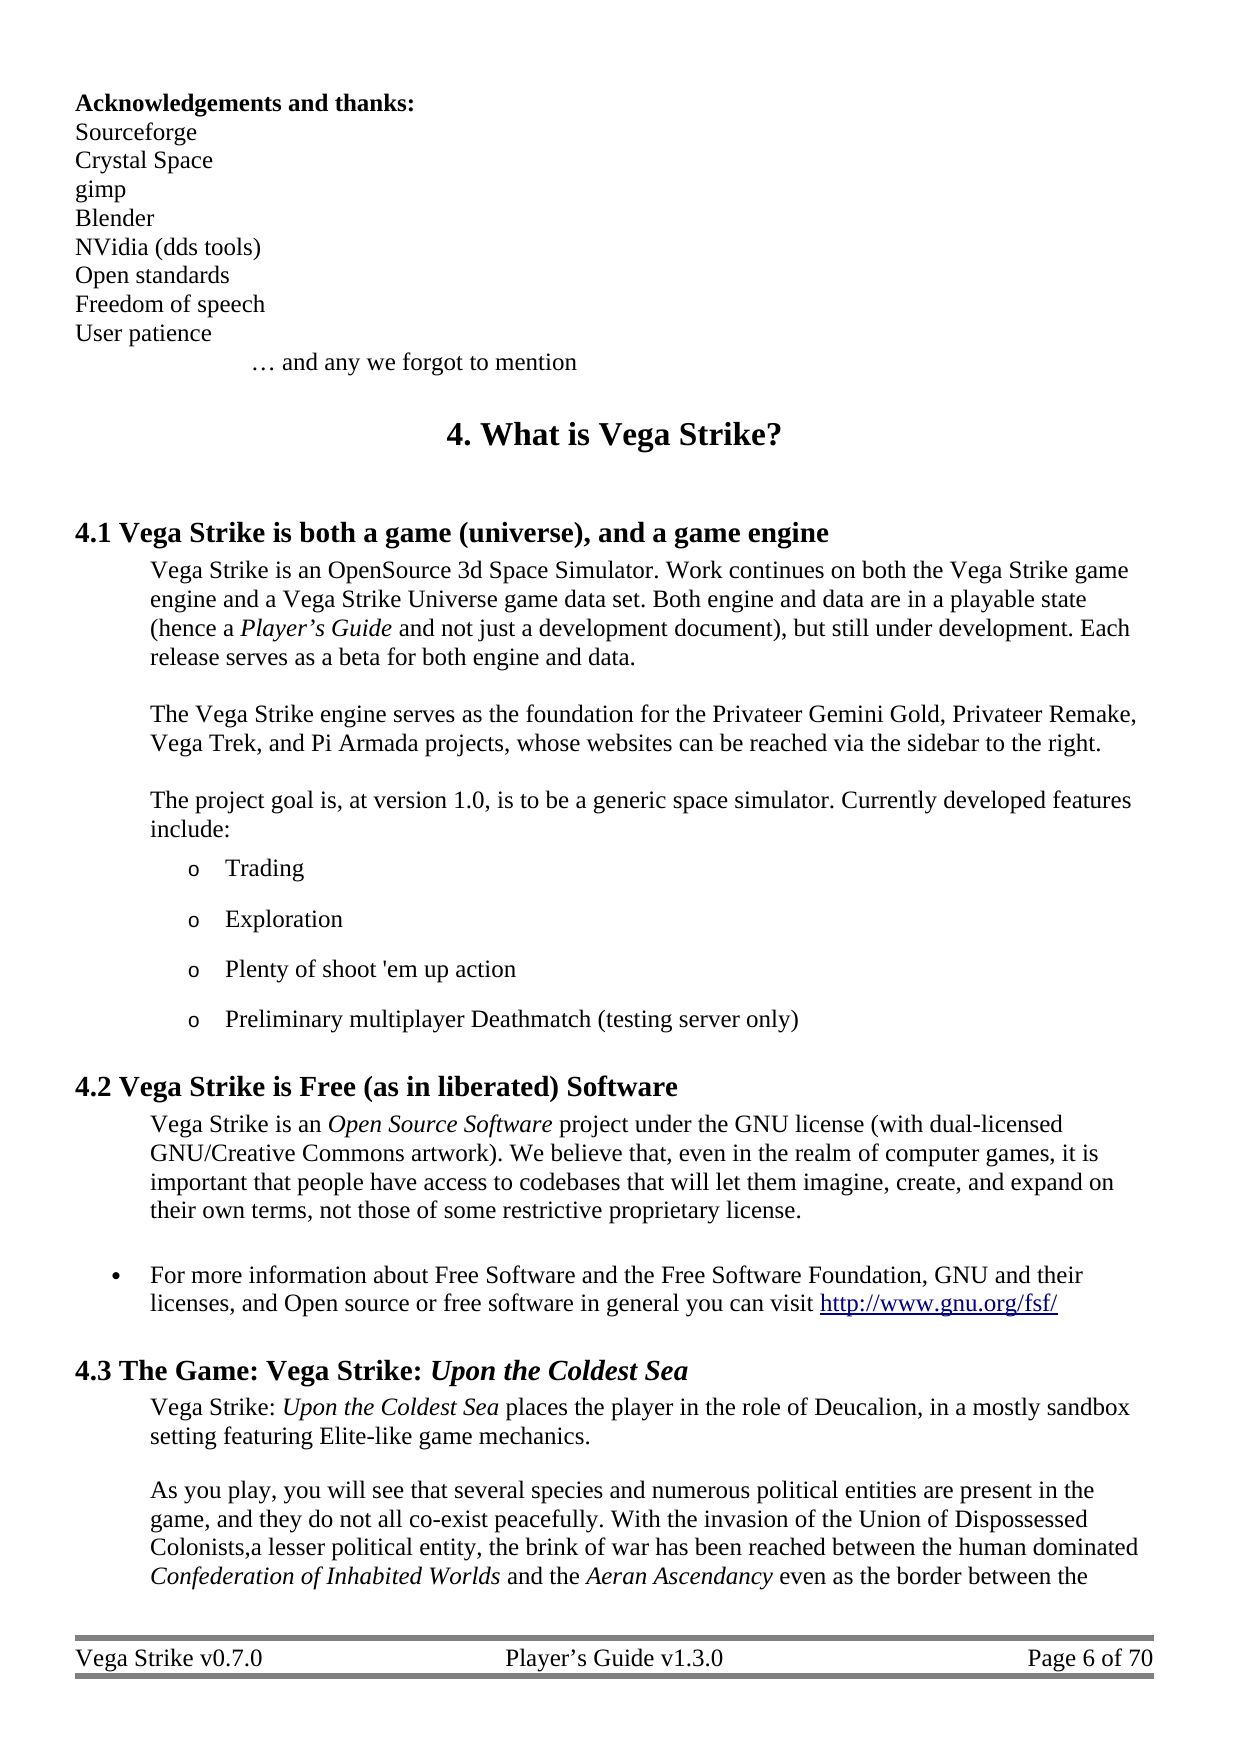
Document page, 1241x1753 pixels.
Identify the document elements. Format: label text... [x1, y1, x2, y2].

text Vega Strike is an Open Source Software project under the GNU license (with dual-licensed GNU/Creative Commons artwork). We believe that, even in the realm of computer games, it is important that people have access to codebases that will let them imagine, create, and expand on their own terms, not those of some restrictive proprietary license. [150, 1109, 1154, 1224]
list Plenty of shoot 'em up action [187, 954, 1154, 984]
text Acknowledgements and thanks: [75, 88, 577, 117]
text Blender [75, 203, 577, 232]
list Trading [187, 853, 1154, 883]
text Sourceforge [75, 117, 577, 146]
text Open standards [75, 261, 577, 289]
subtitle 4. What is Vega Strike? [75, 414, 1154, 491]
text NVidia (dds tools) [75, 232, 577, 261]
list Preliminary multiplayer Deathmatch (testing server only) [187, 1004, 1154, 1034]
text Vega Strike: Upon the Coldest Sea places the player in the role of Deucalion, in a mostly sandbox setting featuring Elite-like game mechanics. [150, 1392, 1154, 1450]
text As you play, you will see that several species and numerous political entities are present in the game, and they do not all co-exist peacefully. With the invasion of the Union of Dispossessed Colonists,a lesser political entity, the brink of war has been reached between the human dominated Confederation of Inhabited Worlds and the Aeran Ascendancy even as the border between the [150, 1475, 1154, 1590]
text User patience [75, 318, 577, 347]
subtitle 4.3 The Game: Vega Strike: Upon the Coldest Sea [75, 1353, 1154, 1386]
text … and any we forgot to mention [75, 347, 577, 376]
text gimp [75, 174, 577, 203]
subtitle 4.1 Vega Strike is both a game (universe), and a game engine [75, 516, 1154, 549]
text Vega Strike is an OpenSource 3d Space Simulator. Work continues on both the Vega Strike game engine and a Vega Strike Universe game data set. Both engine and data are in a playable state (hence a Player’s Guide and not just a development document), but still under development. Each release serves as a beta for both engine and data. The Vega Strike engine serves as the foundation for the Privateer Gemini Gold, Privateer Remake, Vega Trek, and Pi Armada projects, whose websites can be reached via the sidebar to the right. The project goal is, at version 1.0, is to be a generic space simulator. Currently developed features include: [150, 555, 1154, 843]
subtitle 4.2 Vega Strike is Free (as in liberated) Software [75, 1069, 1154, 1103]
text Crystal Space [75, 146, 577, 174]
list Exploration [187, 904, 1154, 933]
list For more information about Free Software and the Free Software Foundation, GNU and their licenses, and Open source or free software in general you can visit http://www.gnu.org/fsf/ [112, 1260, 1154, 1317]
text Freedom of speech [75, 289, 577, 318]
